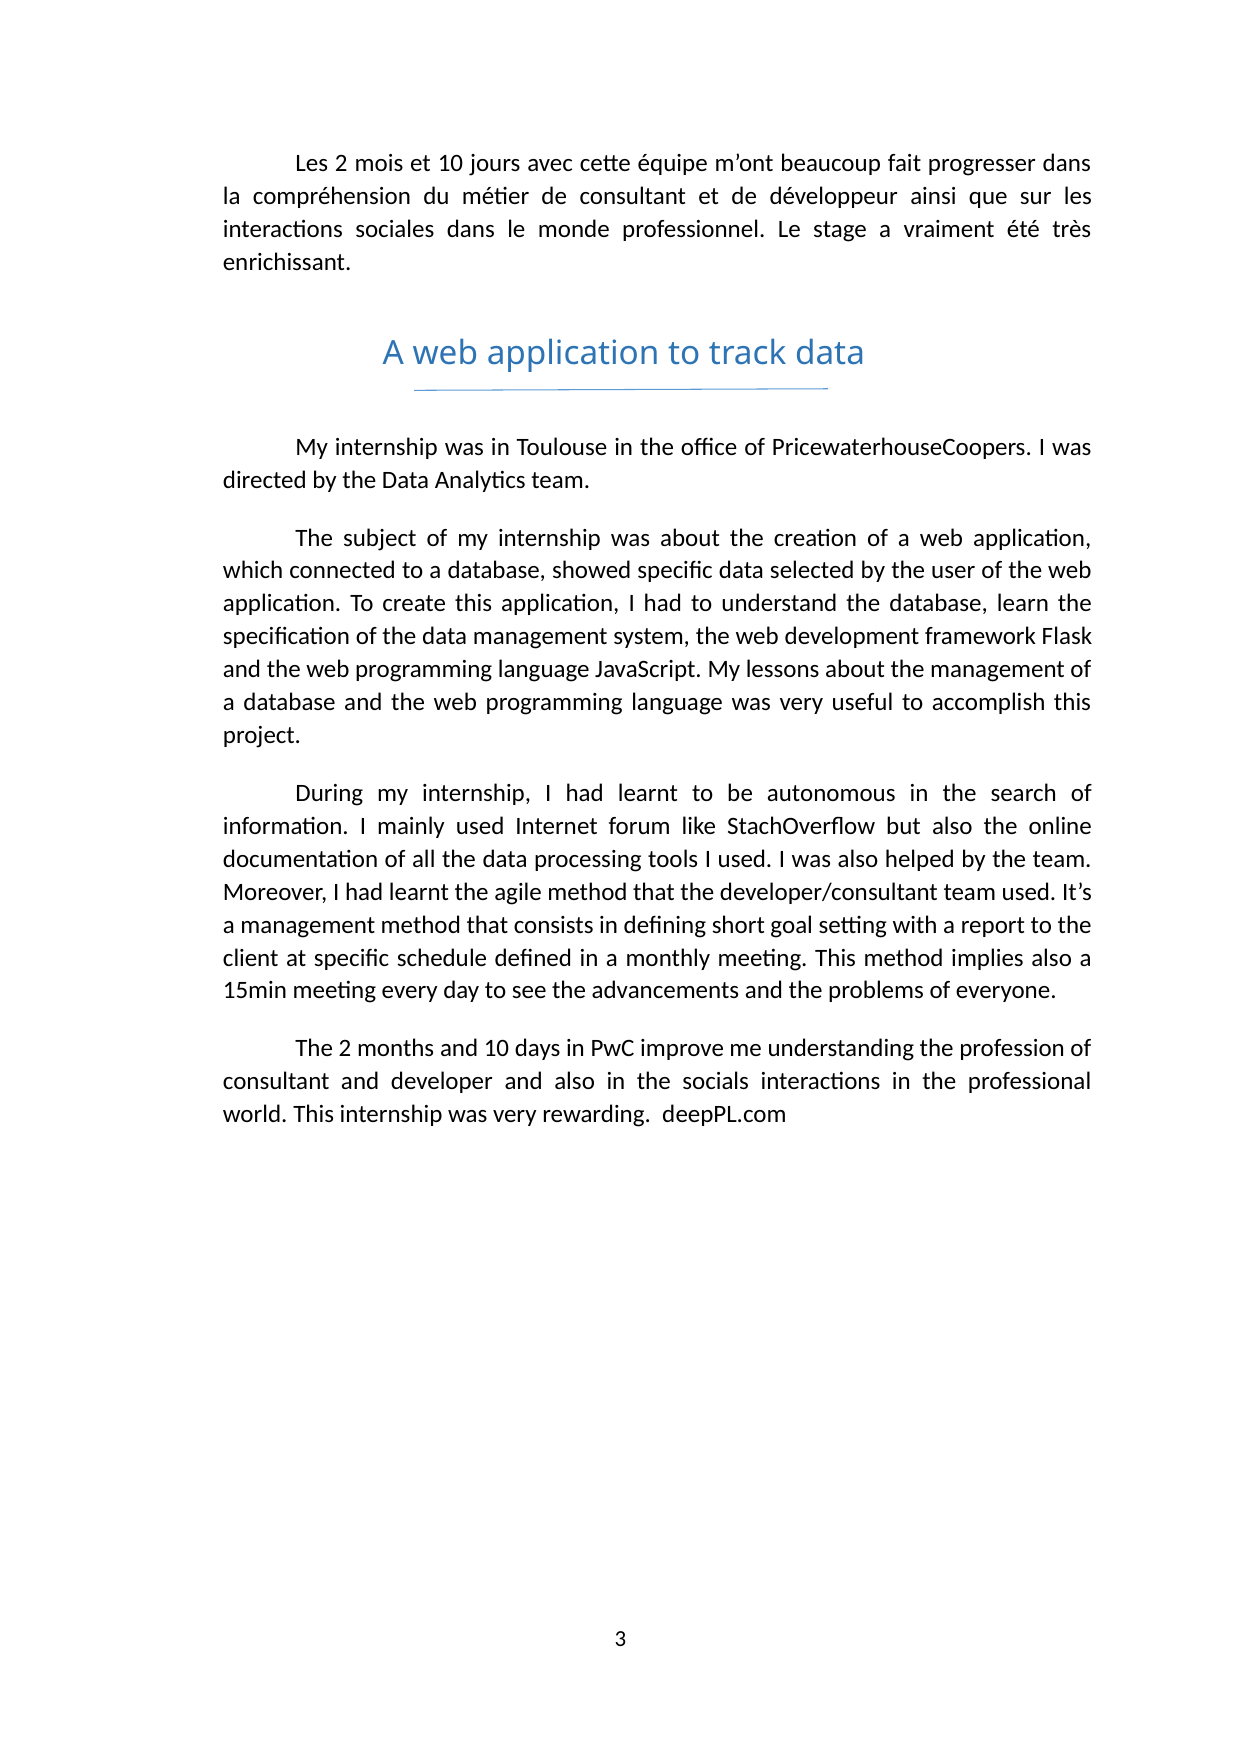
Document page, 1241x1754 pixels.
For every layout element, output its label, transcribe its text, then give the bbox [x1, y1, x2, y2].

list My internship was in Toulouse in the office of PricewaterhouseCoopers. I was directed by the Data Analytics team. [223, 431, 1093, 494]
subtitle A web application to track data [148, 329, 1093, 374]
list Les 2 mois et 10 jours avec cette équipe m’ont beaucoup fait progresser dans la compréhension du métier de consultant et de développeur ainsi que sur les interactions sociales dans le monde professionnel. Le stage a vraiment été très enrichissant. [223, 148, 1093, 277]
list During my internship, I had learnt to be autonomous in the search of information. I mainly used Internet forum like StachOverflow but also the online documentation of all the data processing tools I used. I was also helped by the team. Moreover, I had learnt the agile method that the developer/consultant team used. It’s a management method that consists in defining short goal setting with a report to the client at specific schedule defined in a monthly meeting. This method implies also a 15min meeting every day to see the advancements and the problems of everyone. [223, 777, 1093, 1005]
list The subject of my internship was about the creation of a web application, which connected to a database, showed specific data selected by the user of the web application. To create this application, I had to understand the database, learn the specification of the data management system, the web development framework Flask and the web programming language JavaScript. My lessons about the management of a database and the web programming language was very useful to accomplish this project. [223, 522, 1093, 750]
list The 2 months and 10 days in PwC improve me understanding the profession of consultant and developer and also in the socials interactions in the professional world. This internship was very rewarding. deepPL.com [223, 1032, 1093, 1129]
